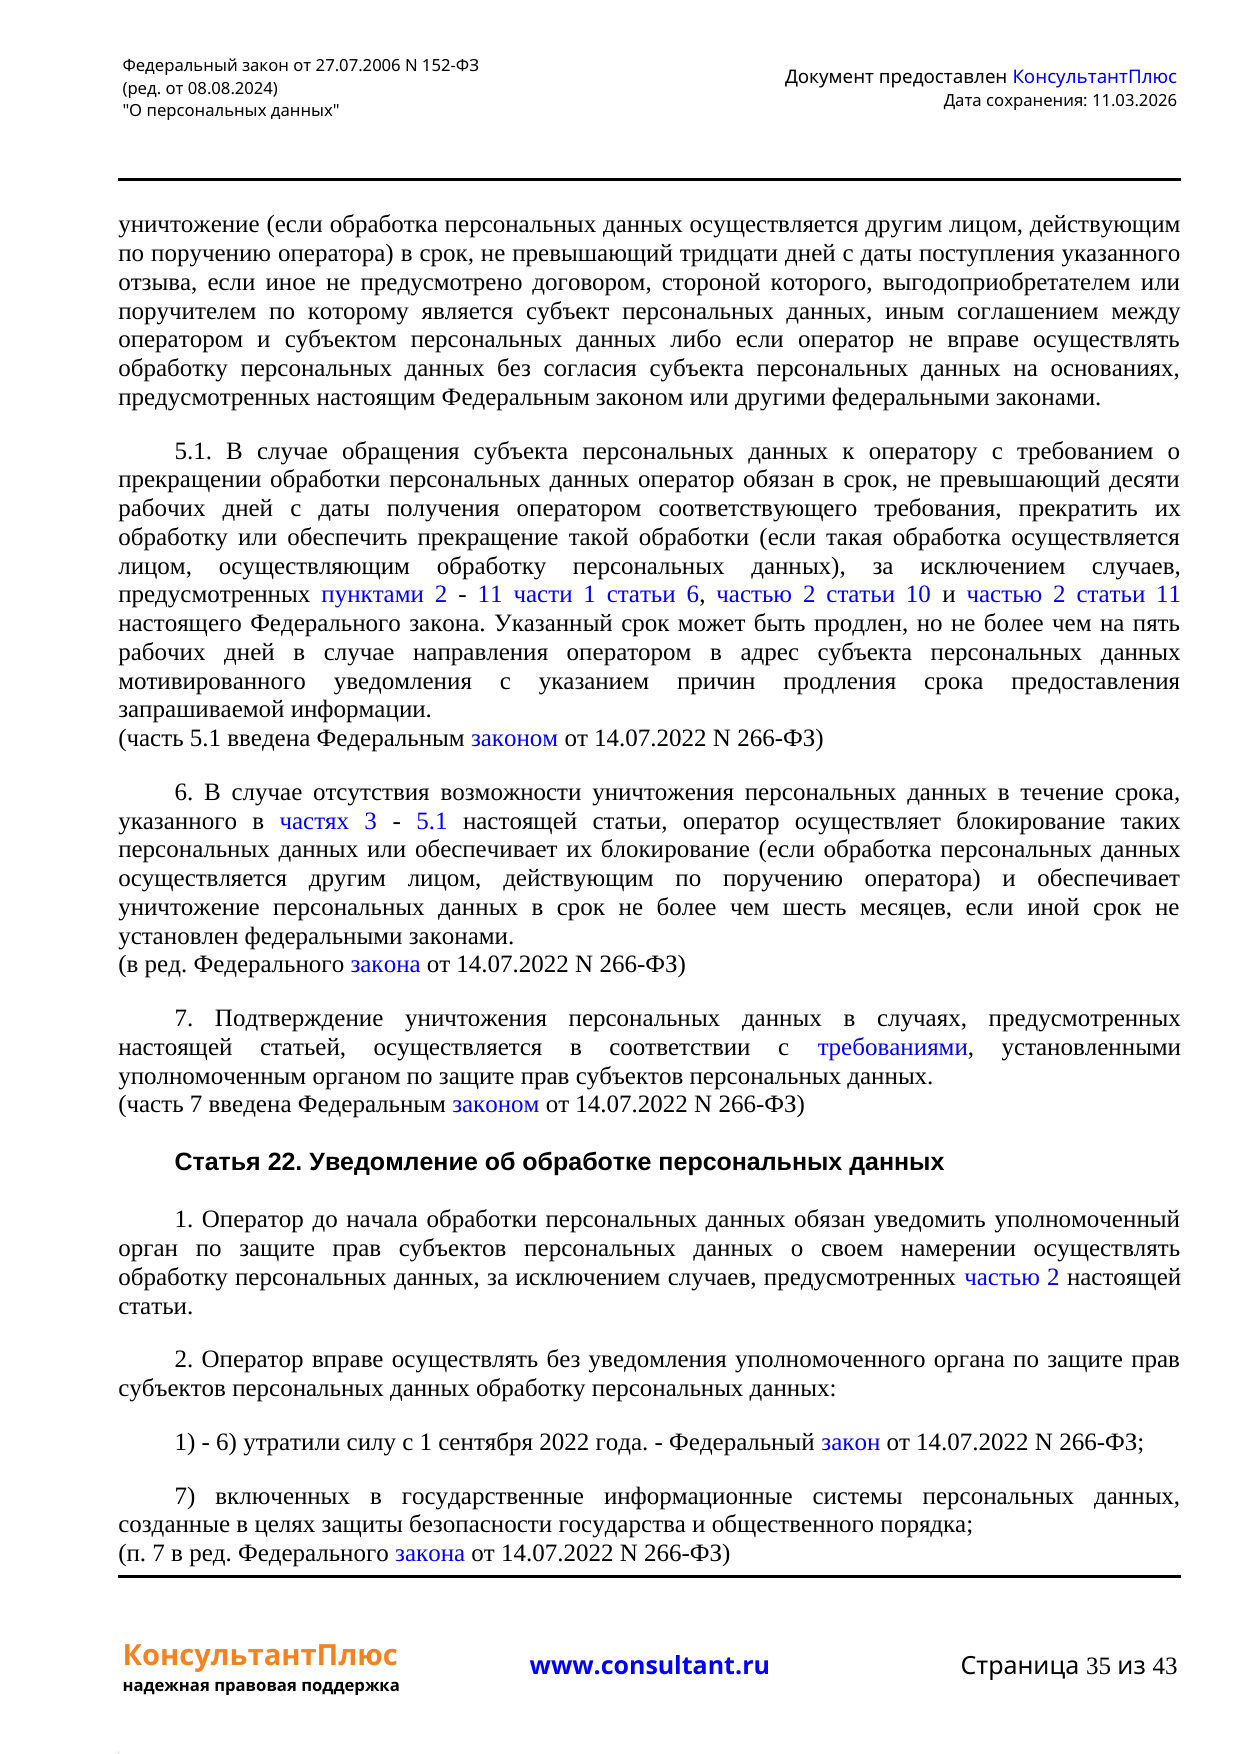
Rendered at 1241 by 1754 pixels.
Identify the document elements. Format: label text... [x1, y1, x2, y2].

text уничтожение (если обработка персональных данных осуществляется другим лицом, действующим по поручению оператора) в срок, не превышающий тридцати дней с даты поступления указанного отзыва, если иное не предусмотрено договором, стороной которого, выгодоприобретателем или поручителем по которому является субъект персональных данных, иным соглашением между оператором и субъектом персональных данных либо если оператор не вправе осуществлять обработку персональных данных без согласия субъекта персональных данных на основаниях, предусмотренных настоящим Федеральным законом или другими федеральными законами. [118, 209, 1181, 411]
text 7) включенных в государственные информационные системы персональных данных, созданные в целях защиты безопасности государства и общественного порядка; [118, 1481, 1181, 1538]
text (часть 7 введена Федеральным законом от 14.07.2022 N 266-ФЗ) [118, 1089, 1181, 1118]
text (часть 5.1 введена Федеральным законом от 14.07.2022 N 266-ФЗ) [118, 723, 1181, 752]
text 2. Оператор вправе осуществлять без уведомления уполномоченного органа по защите прав субъектов персональных данных обработку персональных данных: [118, 1344, 1181, 1402]
text (п. 7 в ред. Федерального закона от 14.07.2022 N 266-ФЗ) [118, 1538, 1181, 1567]
text 6. В случае отсутствия возможности уничтожения персональных данных в течение срока, указанного в частях 3 - 5.1 настоящей статьи, оператор осуществляет блокирование таких персональных данных или обеспечивает их блокирование (если обработка персональных данных осуществляется другим лицом, действующим по поручению оператора) и обеспечивает уничтожение персональных данных в срок не более чем шесть месяцев, если иной срок не установлен федеральными законами. [118, 777, 1181, 949]
text 1) - 6) утратили силу с 1 сентября 2022 года. - Федеральный закон от 14.07.2022 N 266-ФЗ; [118, 1427, 1181, 1456]
text 7. Подтверждение уничтожения персональных данных в случаях, предусмотренных настоящей статьей, осуществляется в соответствии с требованиями, установленными уполномоченным органом по защите прав субъектов персональных данных. [118, 1003, 1181, 1089]
text (в ред. Федерального закона от 14.07.2022 N 266-ФЗ) [118, 949, 1181, 978]
title Статья 22. Уведомление об обработке персональных данных [118, 1147, 1181, 1176]
text 1. Оператор до начала обработки персональных данных обязан уведомить уполномоченный орган по защите прав субъектов персональных данных о своем намерении осуществлять обработку персональных данных, за исключением случаев, предусмотренных частью 2 настоящей статьи. [118, 1204, 1181, 1319]
text 5.1. В случае обращения субъекта персональных данных к оператору с требованием о прекращении обработки персональных данных оператор обязан в срок, не превышающий десяти рабочих дней с даты получения оператором соответствующего требования, прекратить их обработку или обеспечить прекращение такой обработки (если такая обработка осуществляется лицом, осуществляющим обработку персональных данных), за исключением случаев, предусмотренных пунктами 2 - 11 части 1 статьи 6, частью 2 статьи 10 и частью 2 статьи 11 настоящего Федерального закона. Указанный срок может быть продлен, но не более чем на пять рабочих дней в случае направления оператором в адрес субъекта персональных данных мотивированного уведомления с указанием причин продления срока предоставления запрашиваемой информации. [118, 436, 1181, 723]
